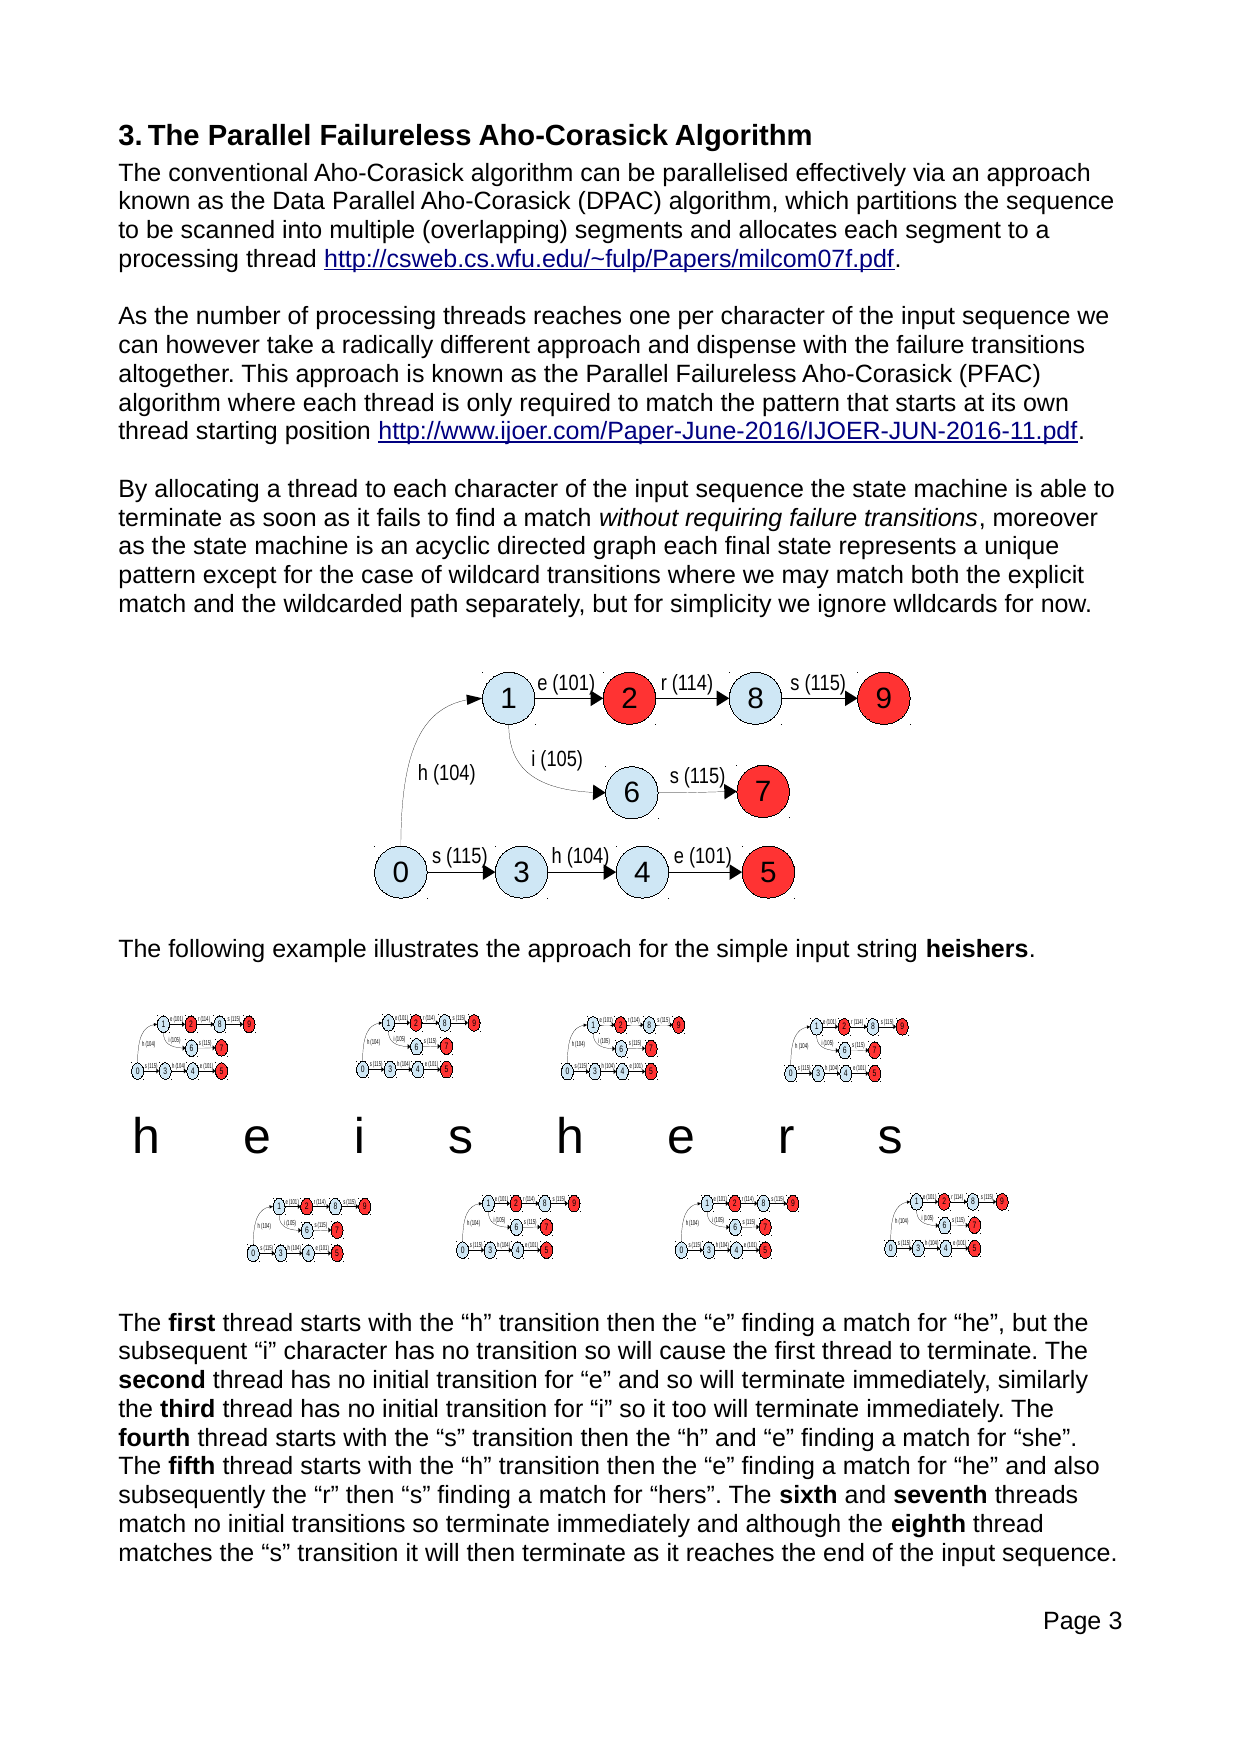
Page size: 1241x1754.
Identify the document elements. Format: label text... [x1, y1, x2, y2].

list The Parallel Failureless Aho-Corasick Algorithm [118, 118, 1122, 152]
text The following example illustrates the approach for the simple input string heishers. [118, 934, 1122, 963]
text By allocating a thread to each character of the input sequence the state machine is able to terminate as soon as it fails to find a match without requiring failure transitions, moreover as the state machine is an acyclic directed graph each final state represents a unique pattern except for the case of wildcard transitions where we may match both the explicit match and the wildcarded path separately, but for simplicity we ignore wlldcards for now. [118, 474, 1122, 618]
text The conventional Aho-Corasick algorithm can be parallelised effectively via an approach known as the Data Parallel Aho-Corasick (DPAC) algorithm, which partitions the sequence to be scanned into multiple (overlapping) segments and allocates each segment to a processing thread http://csweb.cs.wfu.edu/~fulp/Papers/milcom07f.pdf. [118, 158, 1122, 273]
text As the number of processing threads reaches one per character of the input sequence we can however take a radically different approach and dispense with the failure transitions altogether. This approach is known as the Parallel Failureless Aho-Corasick (PFAC) algorithm where each thread is only required to match the pattern that starts at its own thread starting position http://www.ijoer.com/Paper-June-2016/IJOER-JUN-2016-11.pdf. [118, 301, 1122, 445]
text h e i s h e r s [118, 1106, 1122, 1164]
text The first thread starts with the “h” transition then the “e” finding a match for “he”, but the subsequent “i” character has no transition so will cause the first thread to terminate. The second thread has no initial transition for “e” and so will terminate immediately, similarly the third thread has no initial transition for “i” so it too will terminate immediately. The fourth thread starts with the “s” transition then the “h” and “e” finding a match for “she”. The fifth thread starts with the “h” transition then the “e” finding a match for “he” and also subsequently the “r” then “s” finding a match for “hers”. The sixth and seventh threads match no initial transitions so terminate immediately and although the eighth thread matches the “s” transition it will then terminate as it reaches the end of the input sequence. [118, 1308, 1122, 1566]
